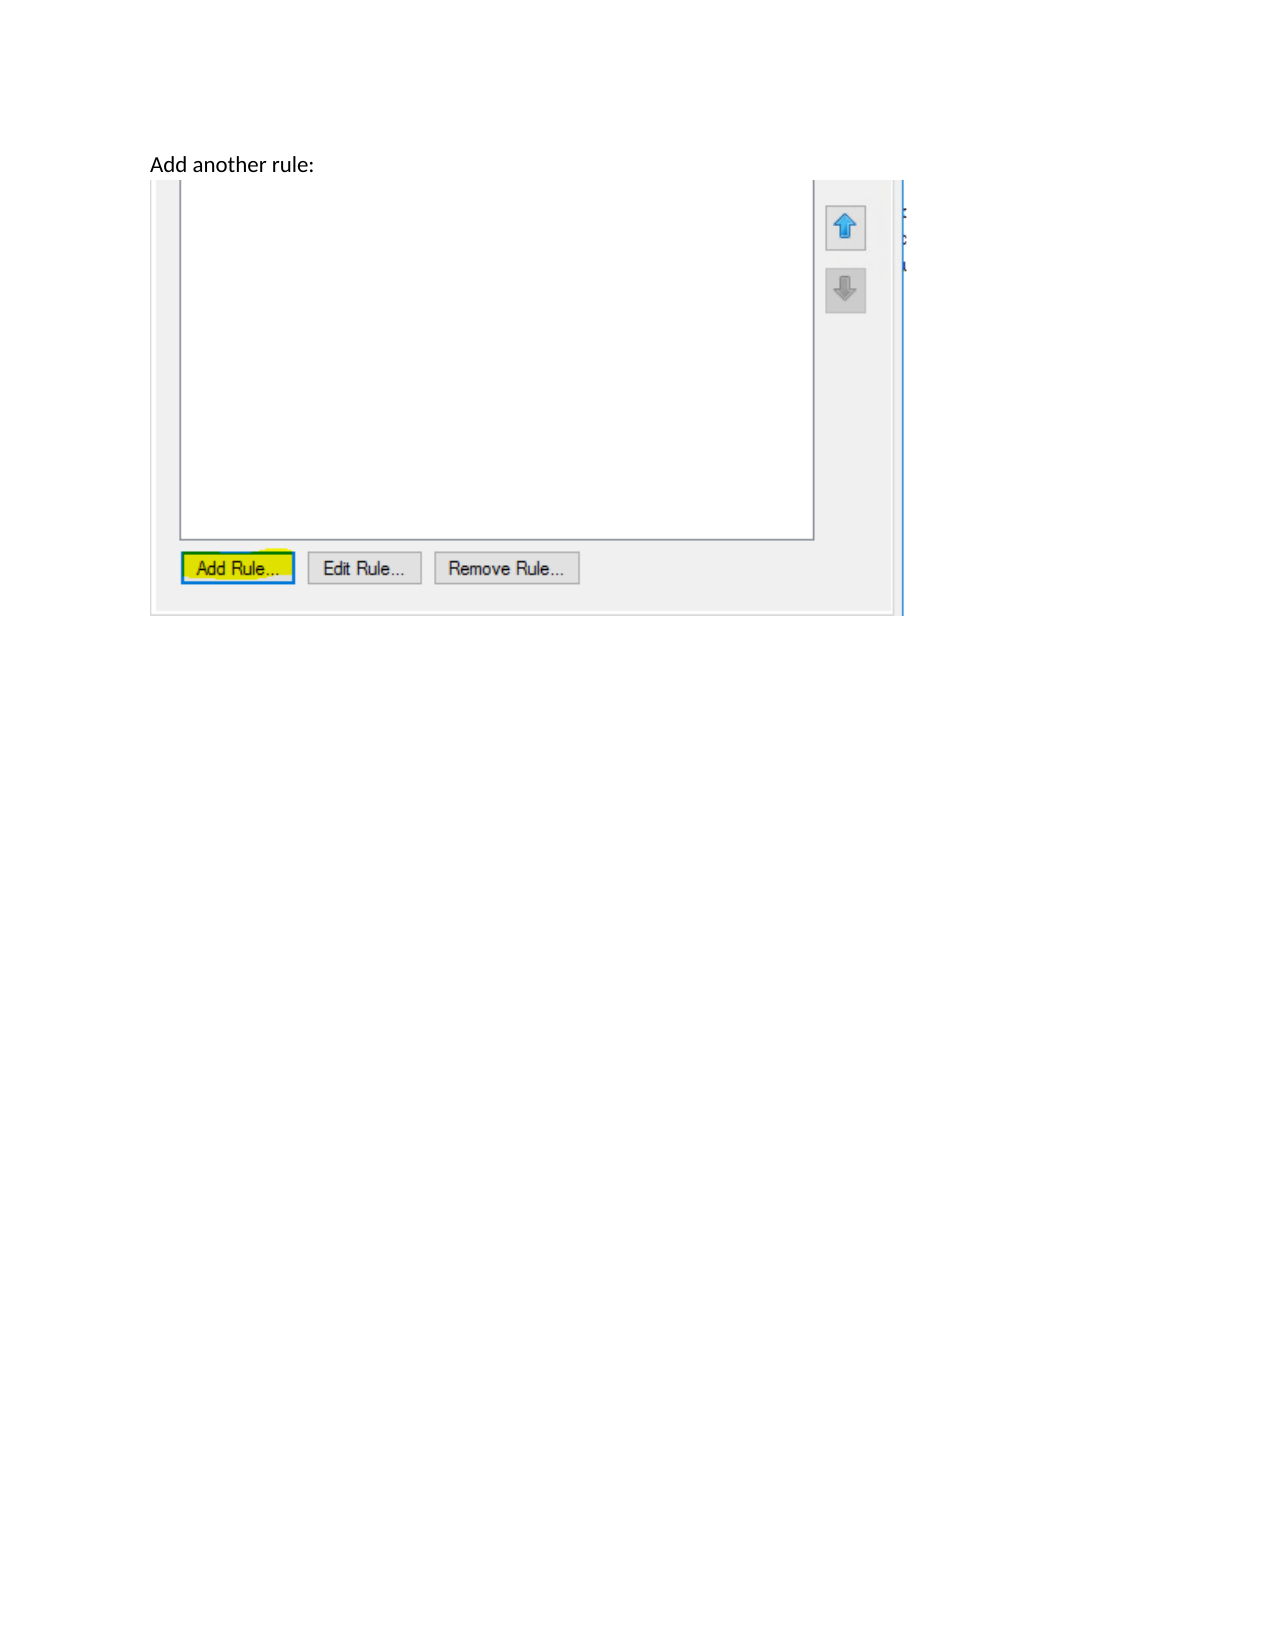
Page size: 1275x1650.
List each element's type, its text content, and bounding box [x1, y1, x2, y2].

text Add another rule: [150, 150, 1125, 1500]
